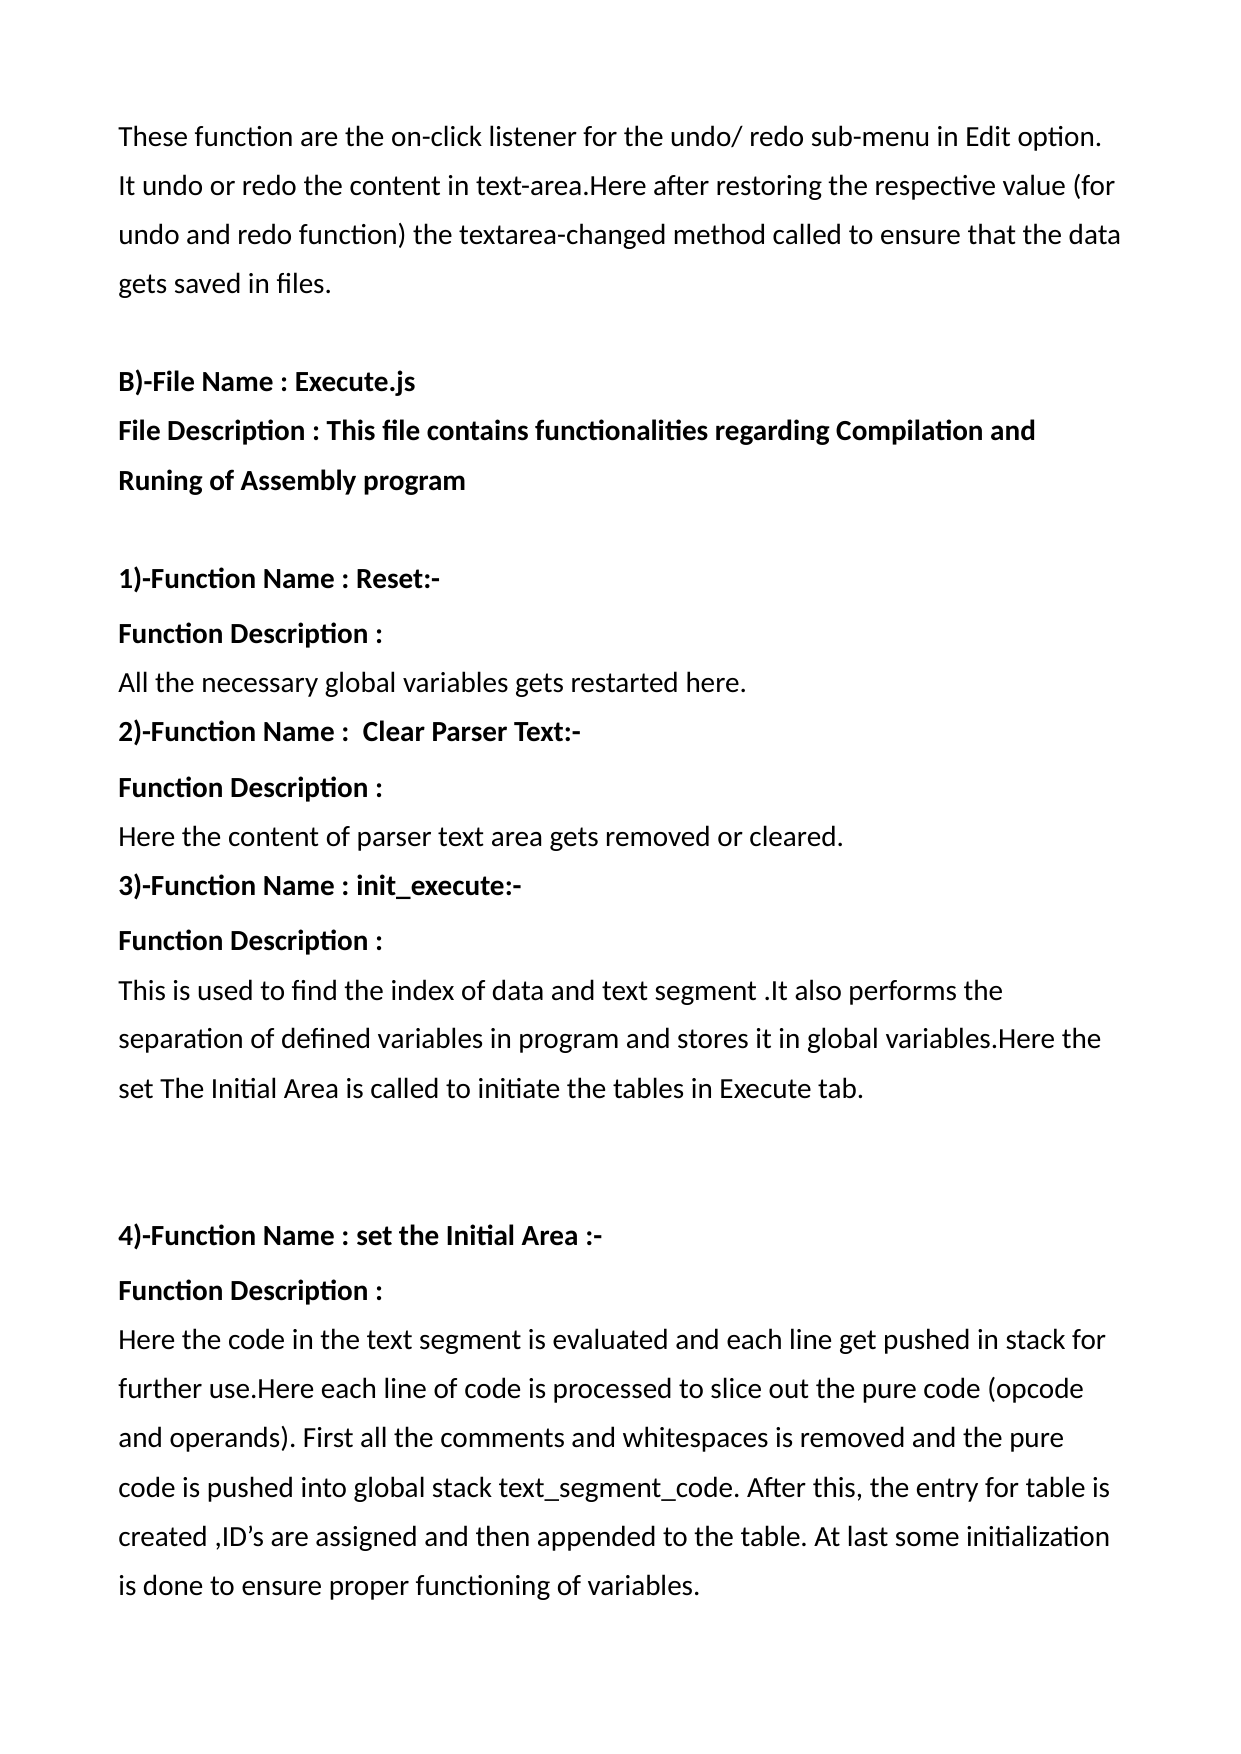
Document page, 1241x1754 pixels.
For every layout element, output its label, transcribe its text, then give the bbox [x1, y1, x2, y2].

text B)-File Name : Execute.js [118, 363, 1122, 399]
text Function Description : [118, 1272, 1122, 1308]
text All the necessary global variables gets restarted here. [118, 664, 1122, 700]
text Function Description : [118, 615, 1122, 651]
text 1)-Function Name : Reset:- [118, 560, 1122, 595]
text 2)-Function Name : Clear Parser Text:- [118, 713, 1122, 749]
text These function are the on-click listener for the undo/ redo sub-menu in Edit option. It undo or redo the content in text-area.Here after restoring the respective value (for undo and redo function) the textarea-changed method called to ensure that the data gets saved in files. [118, 118, 1122, 301]
text Here the content of parser text area gets removed or cleared. [118, 818, 1122, 853]
text 4)-Function Name : set the Initial Area :- [118, 1217, 1122, 1252]
text This is used to find the index of data and text segment .It also performs the separation of defined variables in program and stores it in global variables.Here the set The Initial Area is called to initiate the tables in Execute tab. [118, 972, 1122, 1105]
text Here the code in the text segment is evaluated and each line get pushed in stack for further use.Here each line of code is processed to slice out the pure code (opcode and operands). First all the comments and whitespaces is removed and the pure code is pushed into global stack text_segment_code. After this, the entry for table is created ,ID’s are assigned and then appended to the table. At last some initialization is done to ensure proper functioning of variables. [118, 1321, 1122, 1602]
text 3)-Function Name : init_execute:- [118, 867, 1122, 903]
text File Description : This file contains functionalities regarding Compilation and Runing of Assembly program [118, 412, 1122, 497]
text Function Description : [118, 769, 1122, 804]
text Function Description : [118, 922, 1122, 958]
